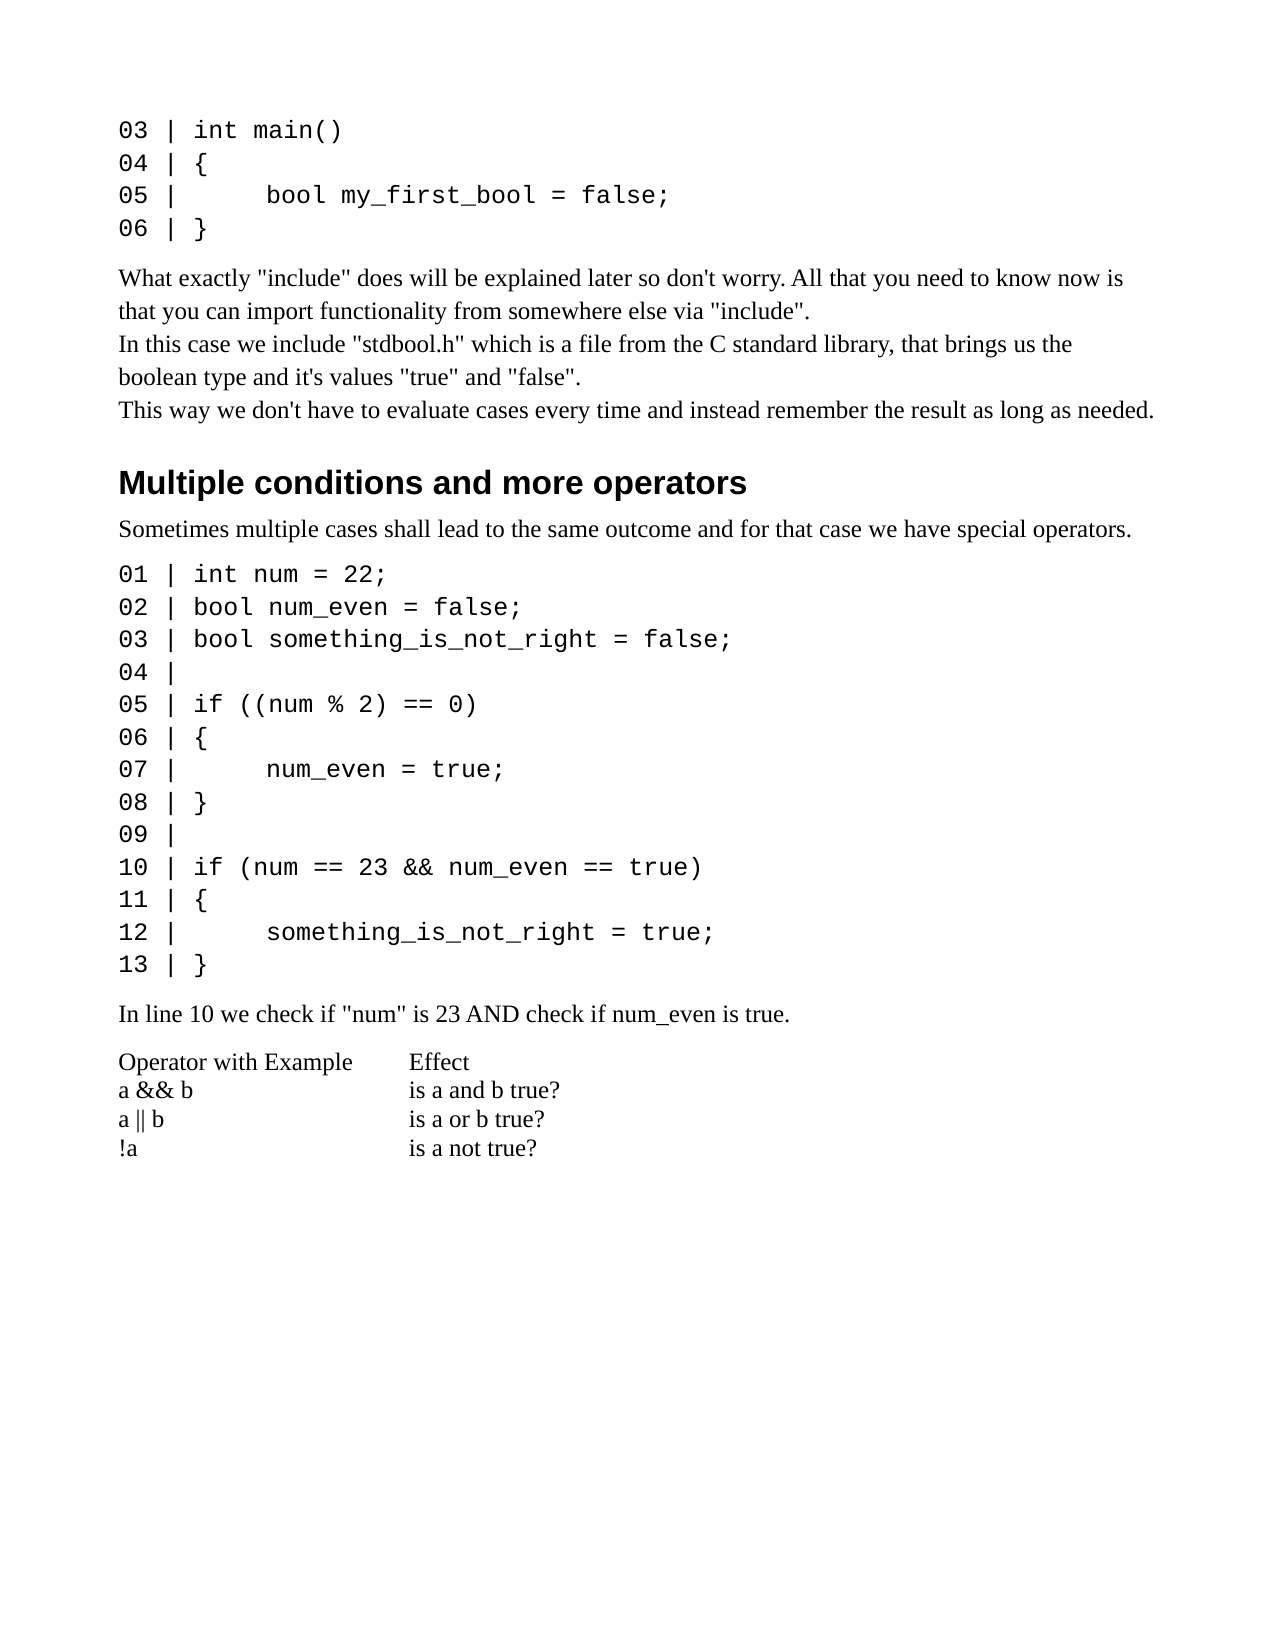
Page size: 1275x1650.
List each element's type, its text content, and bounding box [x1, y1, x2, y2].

table_cell !a [118, 1133, 409, 1162]
table_header Operator with Example [118, 1047, 409, 1075]
text Sometimes multiple cases shall lead to the same outcome and for that case we have special operators. [118, 514, 1157, 543]
text 01 | int num = 22; 02 | bool num_even = false; 03 | bool something_is_not_right = false; 04 | 05 | if ((num % 2) == 0) 06 | { 07 | num_even = true; 08 | } 09 | 10 | if (num == 23 && num_even == true) 11 | { 12 | something_is_not_right = true; 13 | } [118, 562, 1157, 980]
text In line 10 we check if "num" is 23 AND check if num_even is true. [118, 999, 1157, 1028]
table_cell is a and b true? [409, 1075, 1157, 1104]
table_cell a || b [118, 1104, 409, 1133]
text What exactly "include" does will be explained later so don't worry. All that you need to know now is that you can import functionality from somewhere else via "include". In this case we include "stdbool.h" which is a file from the C standard library, that brings us the boolean type and it's values "true" and "false". This way we don't have to evaluate cases every time and instead remember the result as long as needed. [118, 263, 1157, 423]
table_cell is a not true? [409, 1133, 1157, 1162]
table_cell is a or b true? [409, 1104, 1157, 1133]
table_header Effect [409, 1047, 1157, 1075]
text 03 | int main() 04 | { 05 | bool my_first_bool = false; 06 | } [118, 118, 1157, 244]
table_cell a && b [118, 1075, 409, 1104]
subtitle Multiple conditions and more operators [118, 463, 1157, 502]
